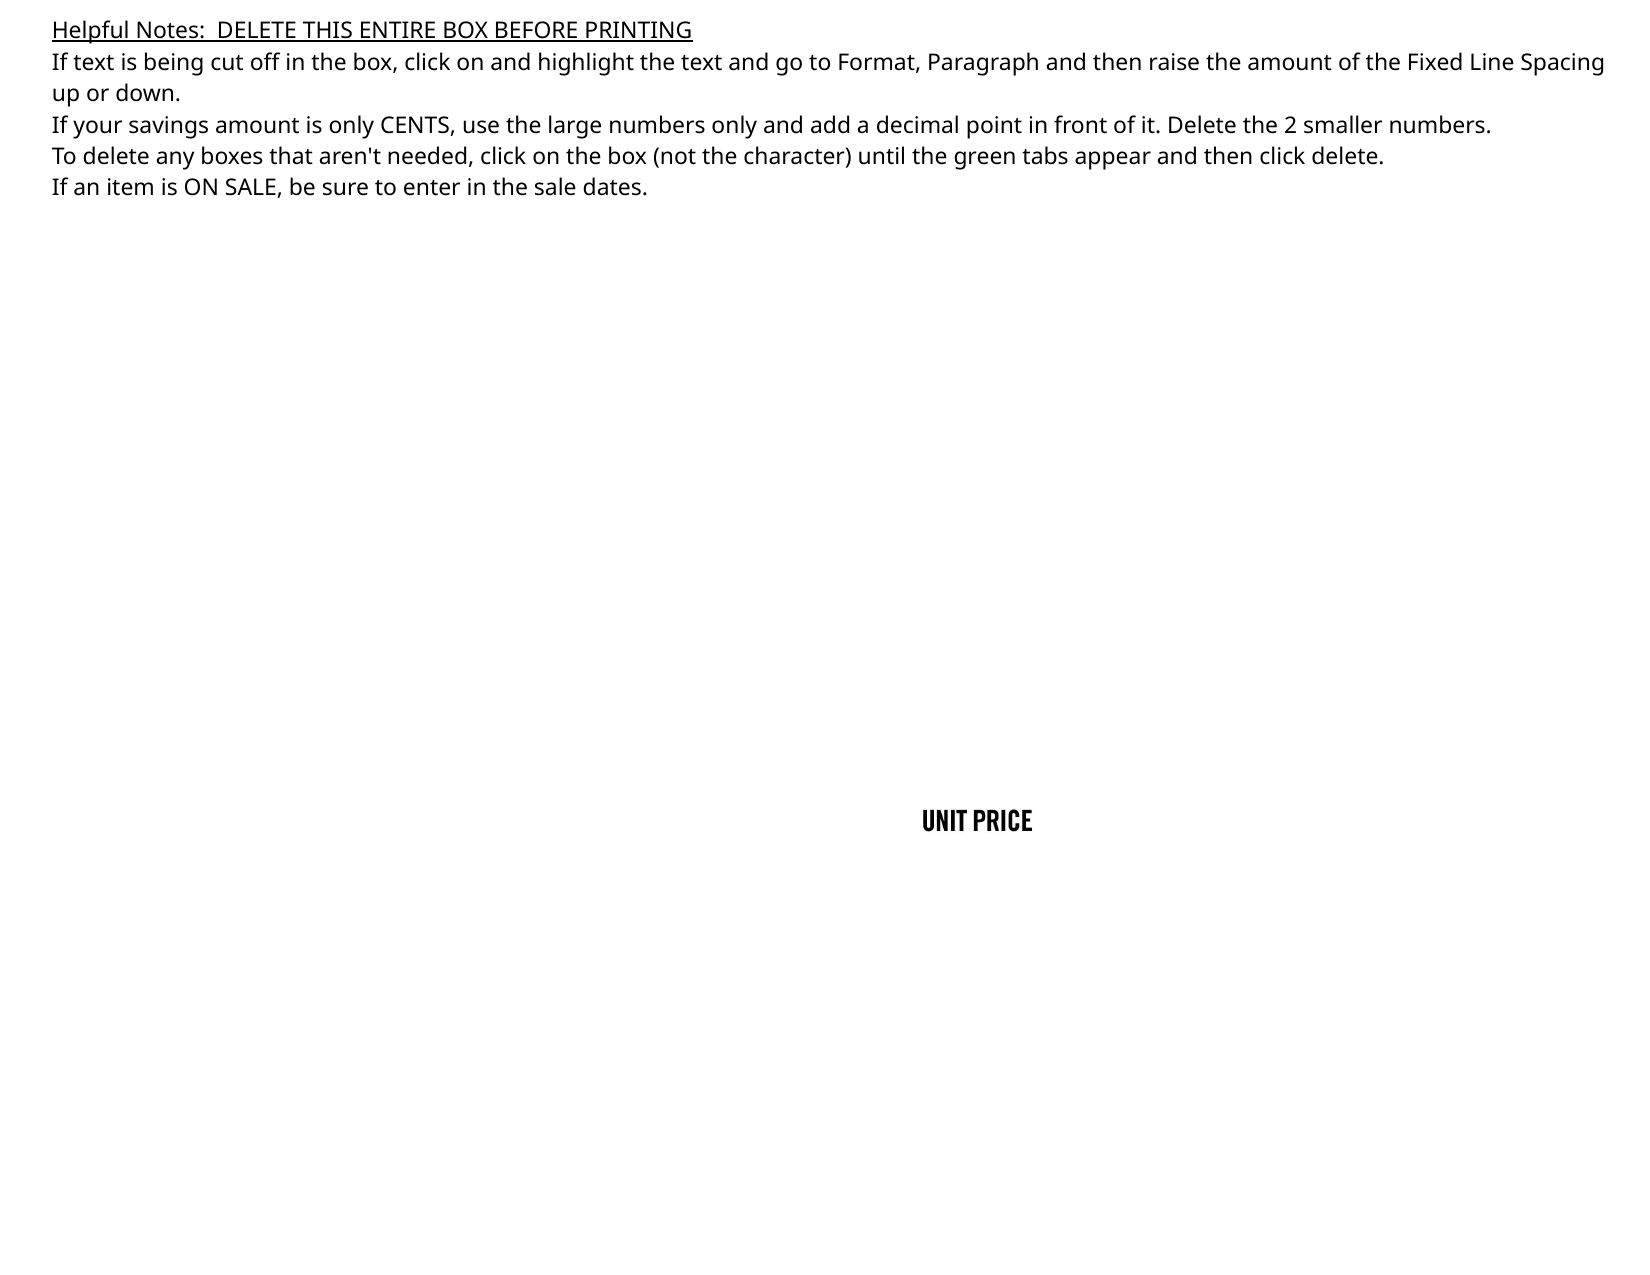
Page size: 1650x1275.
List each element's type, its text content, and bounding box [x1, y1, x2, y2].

text Helpful Notes: DELETE THIS ENTIRE BOX BEFORE PRINTING [52, 7, 1630, 46]
text If an item is ON SALE, be sure to enter in the sale dates. [52, 171, 1630, 202]
text To delete any boxes that aren't needed, click on the box (not the character) until the green tabs appear and then click delete. [52, 140, 1630, 171]
text <o.p2> [1441, 648, 1589, 816]
text <o.su> [871, 884, 1078, 923]
text <o.description> [881, 516, 1380, 537]
text If text is being cut off in the box, click on and highlight the text and go to Format, Paragraph and then raise the amount of the Fixed Line Spacing up or down. If your savings amount is only CENTS, use the large numbers only and add a decimal point in front of it. Delete the 2 smaller numbers. [52, 46, 1630, 140]
text <o.p1> [1043, 639, 1441, 842]
text <o.title> [881, 478, 1402, 508]
text <o.up> [871, 841, 1078, 884]
text <o.dating> [880, 566, 1109, 597]
picture [914, 808, 1040, 834]
